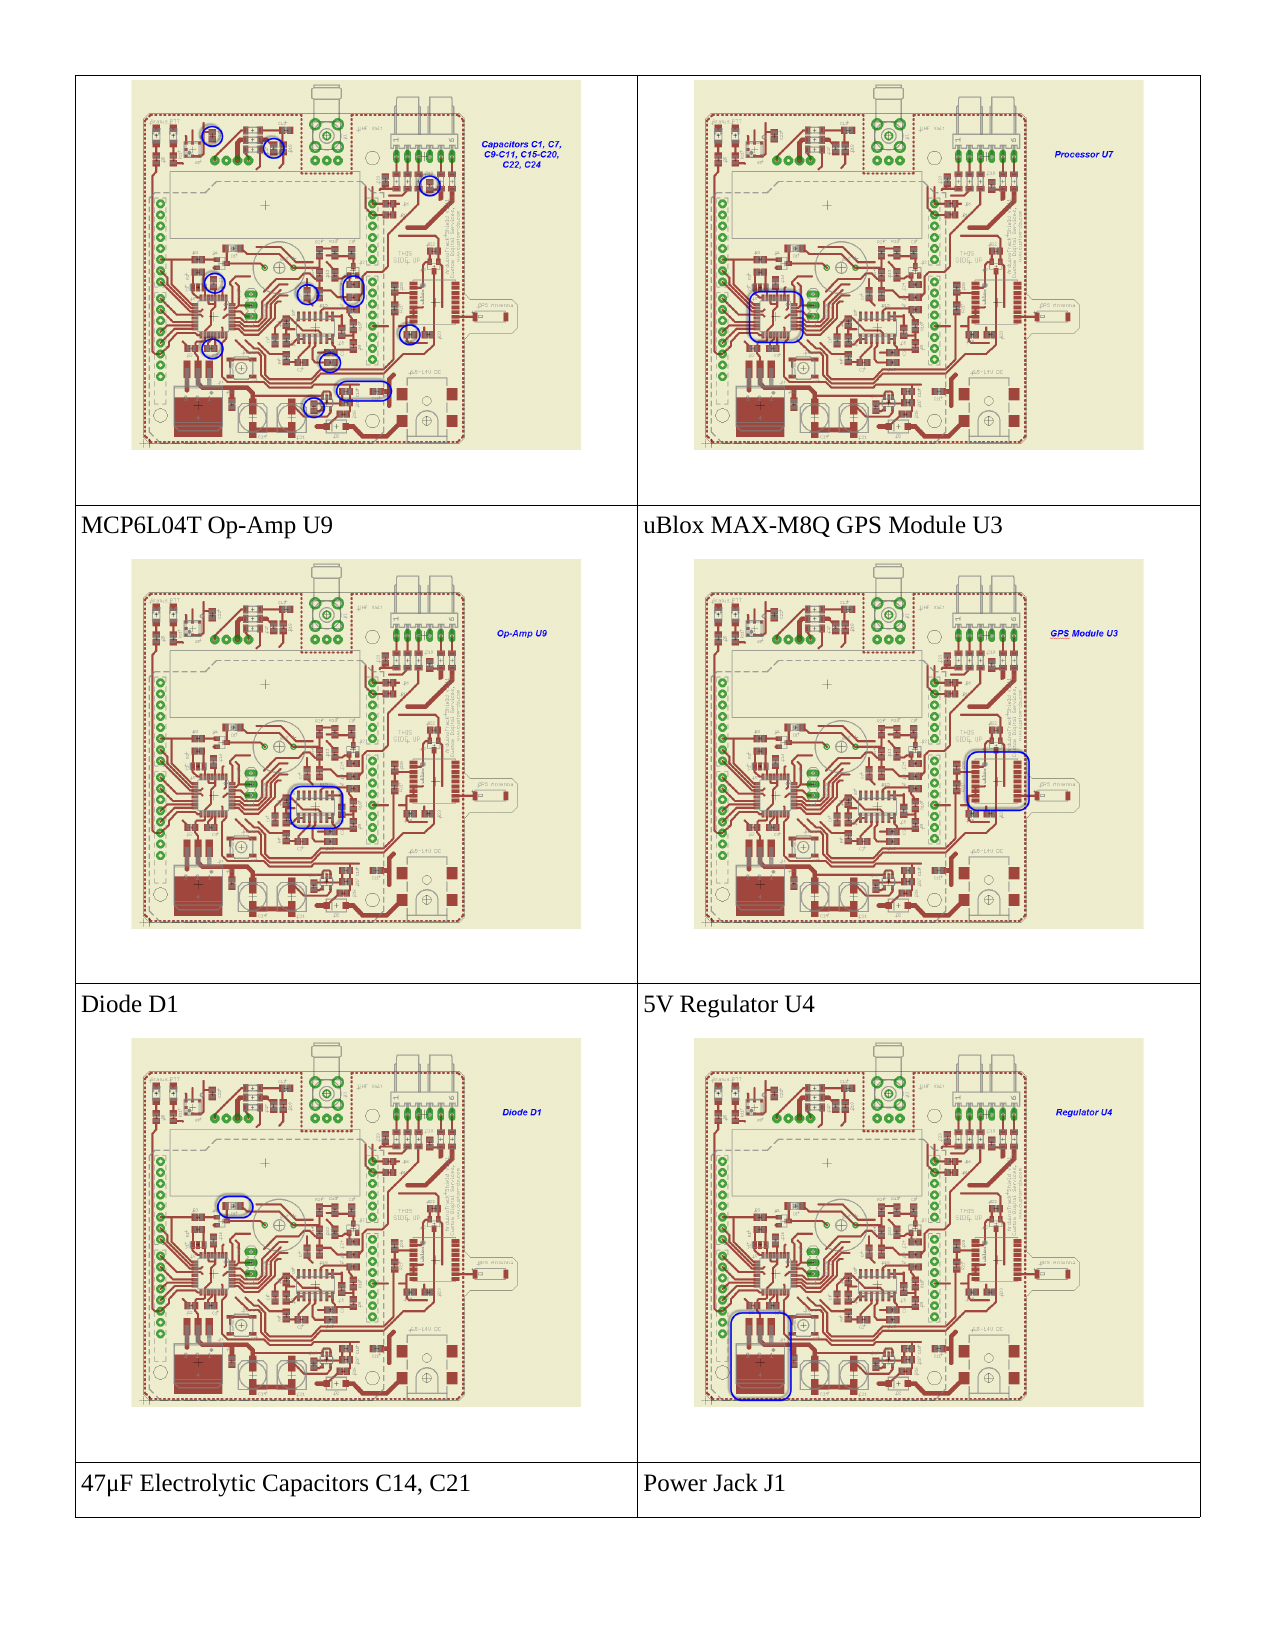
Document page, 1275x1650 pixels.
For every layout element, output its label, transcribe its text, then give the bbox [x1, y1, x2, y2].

table_cell Power Jack J1 [638, 1463, 1200, 1517]
table_cell 47μF Electrolytic Capacitors C14, C21 [76, 1463, 637, 1517]
table_cell uBlox MAX-M8Q GPS Module U3 [638, 506, 1200, 983]
table_cell [76, 76, 637, 504]
table_cell Diode D1 [76, 984, 637, 1462]
picture [131, 559, 582, 929]
picture [693, 559, 1144, 929]
picture [131, 80, 582, 450]
table_cell [638, 76, 1200, 504]
table_cell MCP6L04T Op-Amp U9 [76, 506, 637, 983]
table_cell 5V Regulator U4 [638, 984, 1200, 1462]
picture [131, 1038, 582, 1407]
picture [693, 80, 1144, 450]
picture [693, 1038, 1144, 1407]
